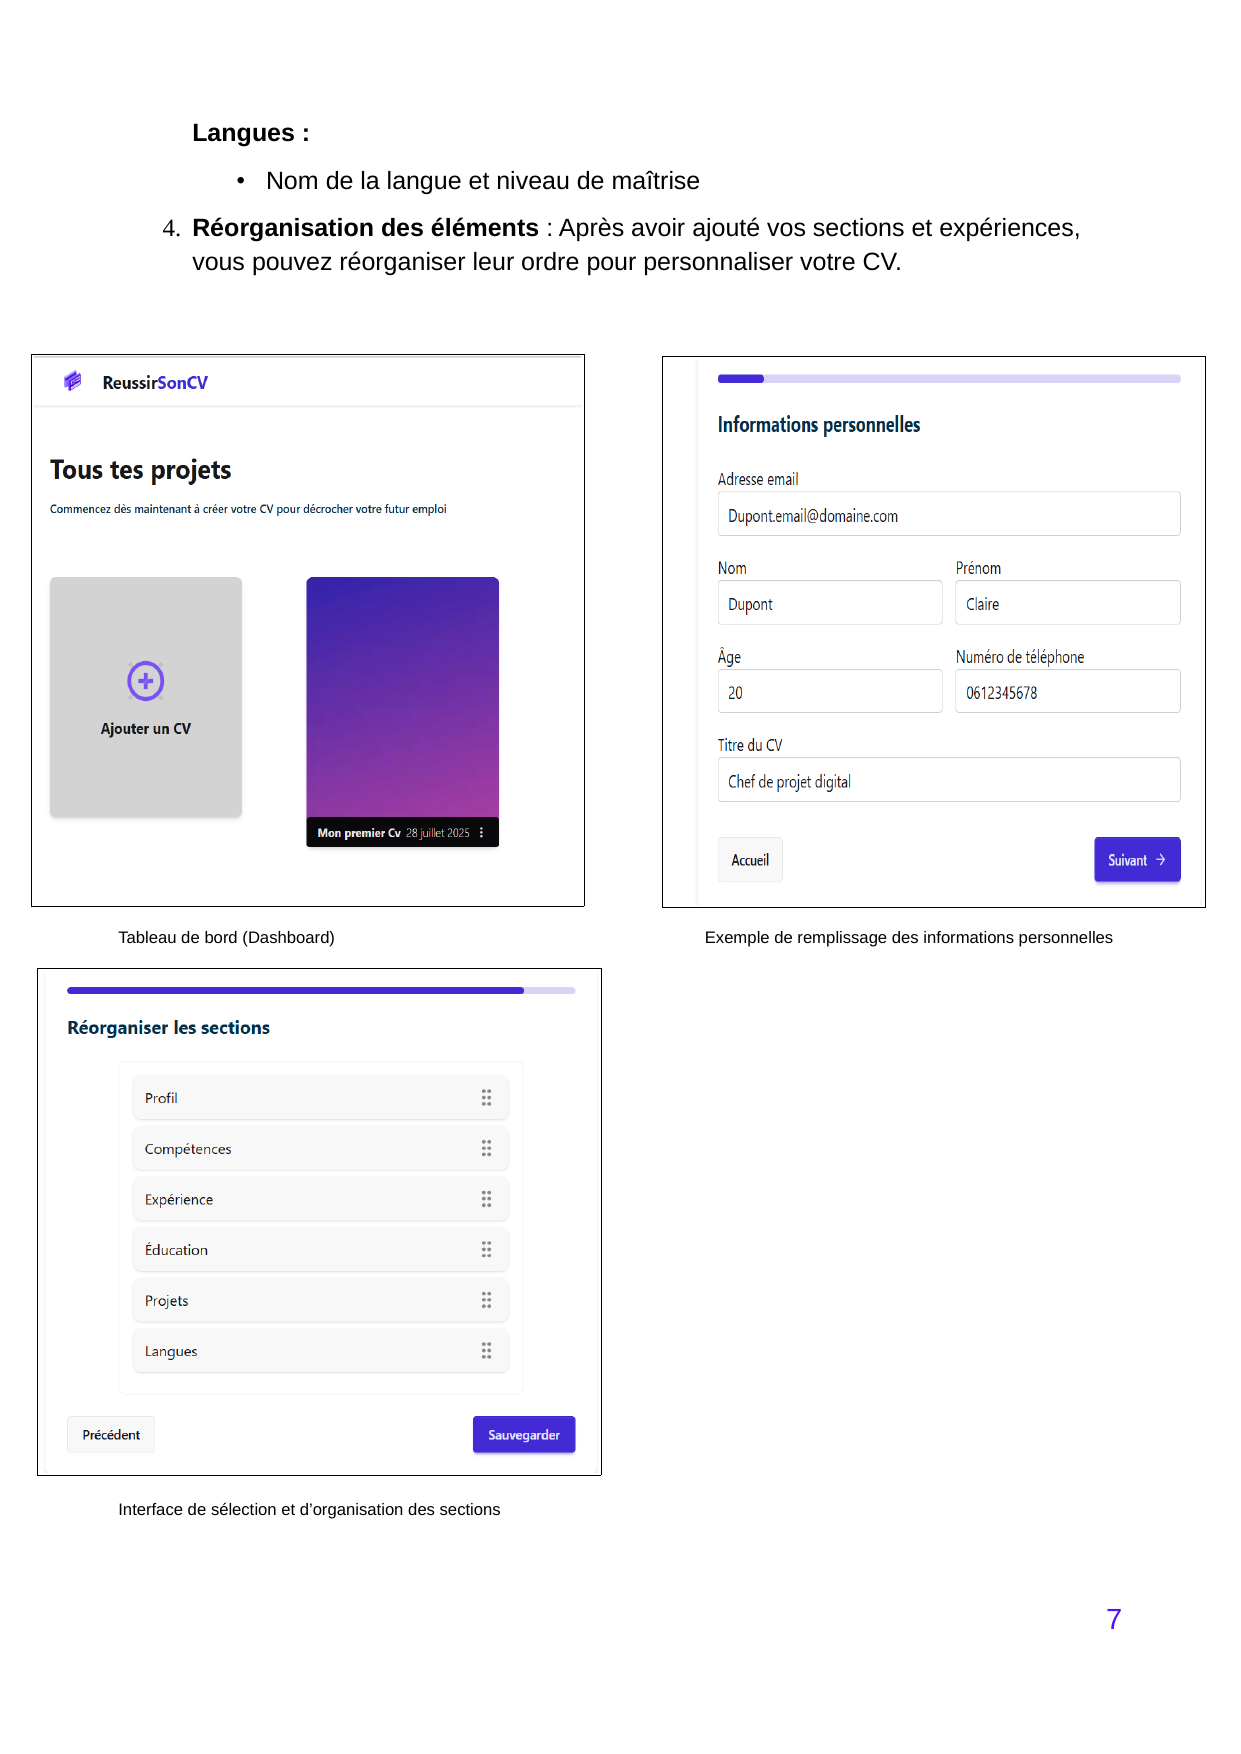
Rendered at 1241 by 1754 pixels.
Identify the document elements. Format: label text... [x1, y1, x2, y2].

list Réorganisation des éléments : Après avoir ajouté vos sections et expériences, vous pouvez réorganiser leur ordre pour personnaliser votre CV. [162, 213, 1122, 275]
text Langues : [118, 118, 1122, 147]
picture [33, 356, 582, 904]
list Nom de la langue et niveau de maîtrise [236, 166, 1122, 194]
picture [664, 359, 1203, 905]
text Tableau de bord (Dashboard) Exemple de remplissage des informations personnelles [118, 818, 1122, 947]
picture [40, 970, 599, 1473]
text Interface de sélection et d’organisation des sections [37, 964, 1122, 1519]
